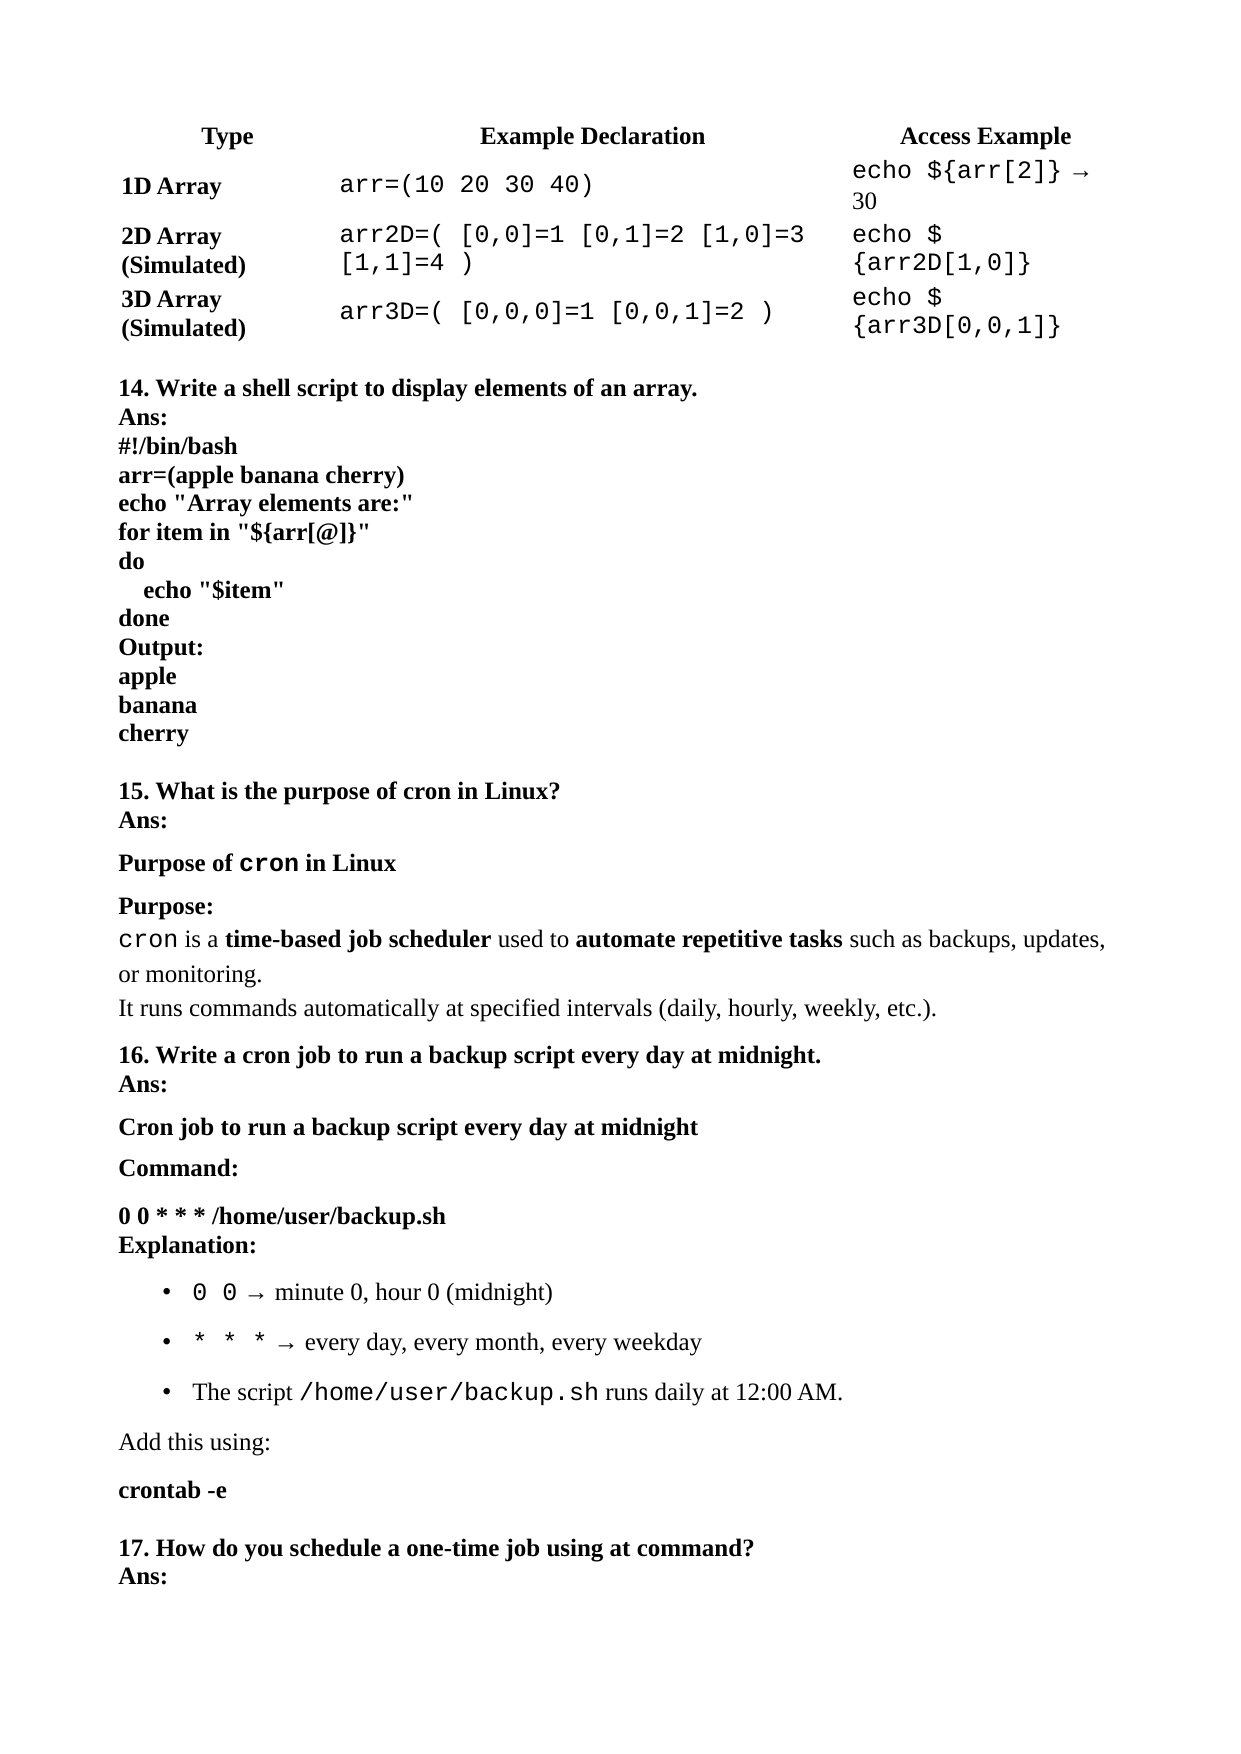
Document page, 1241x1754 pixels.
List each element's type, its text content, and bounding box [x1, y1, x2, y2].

table_cell 3D Array (Simulated) [118, 281, 336, 345]
text Ans: [118, 1069, 1122, 1098]
text echo "$item" [118, 575, 1122, 603]
text #!/bin/bash [118, 431, 1122, 460]
text Output: [118, 632, 1122, 661]
table_header Access Example [849, 118, 1122, 153]
text done [118, 603, 1122, 632]
text do [118, 546, 1122, 575]
table_cell arr3D=( [0,0,0]=1 [0,0,1]=2 ) [336, 281, 849, 345]
text Explanation: [118, 1230, 1122, 1259]
subtitle Cron job to run a backup script every day at midnight [118, 1112, 1122, 1141]
text Purpose: cron is a time-based job scheduler used to automate repetitive tasks such as backups, updates, or monitoring. It runs commands automatically at specified intervals (daily, hourly, weekly, etc.). [118, 891, 1122, 1021]
table_cell 1D Array [118, 153, 336, 218]
text Ans: [118, 805, 1122, 833]
text crontab -e [118, 1475, 1122, 1504]
text for item in "${arr[@]}" [118, 517, 1122, 546]
text Command: [118, 1153, 1122, 1182]
text 16. Write a cron job to run a backup script every day at midnight. [118, 1040, 1122, 1069]
table_cell echo ${arr3D[0,0,1]} [849, 281, 1122, 345]
table_cell 2D Array (Simulated) [118, 218, 336, 281]
list * * * → every day, every month, every weekday [162, 1327, 1122, 1358]
text 15. What is the purpose of cron in Linux? [118, 776, 1122, 805]
text 17. How do you schedule a one-time job using at command? [118, 1533, 1122, 1561]
text Ans: [118, 1561, 1122, 1590]
text apple [118, 661, 1122, 690]
text Add this using: [118, 1427, 1122, 1456]
table_header Type [118, 118, 336, 153]
text arr=(apple banana cherry) [118, 460, 1122, 488]
subtitle Purpose of cron in Linux [118, 848, 1122, 879]
text banana [118, 690, 1122, 718]
table_cell arr2D=( [0,0]=1 [0,1]=2 [1,0]=3 [1,1]=4 ) [336, 218, 849, 281]
table_header Example Declaration [336, 118, 849, 153]
table_cell arr=(10 20 30 40) [336, 153, 849, 218]
text echo "Array elements are:" [118, 488, 1122, 517]
text 0 0 * * * /home/user/backup.sh [118, 1201, 1122, 1230]
table_cell echo ${arr[2]} → 30 [849, 153, 1122, 218]
text 14. Write a shell script to display elements of an array. [118, 373, 1122, 402]
table_cell echo ${arr2D[1,0]} [849, 218, 1122, 281]
list The script /home/user/backup.sh runs daily at 12:00 AM. [162, 1377, 1122, 1408]
text Ans: [118, 402, 1122, 431]
list 0 0 → minute 0, hour 0 (midnight) [162, 1277, 1122, 1308]
text cherry [118, 718, 1122, 747]
